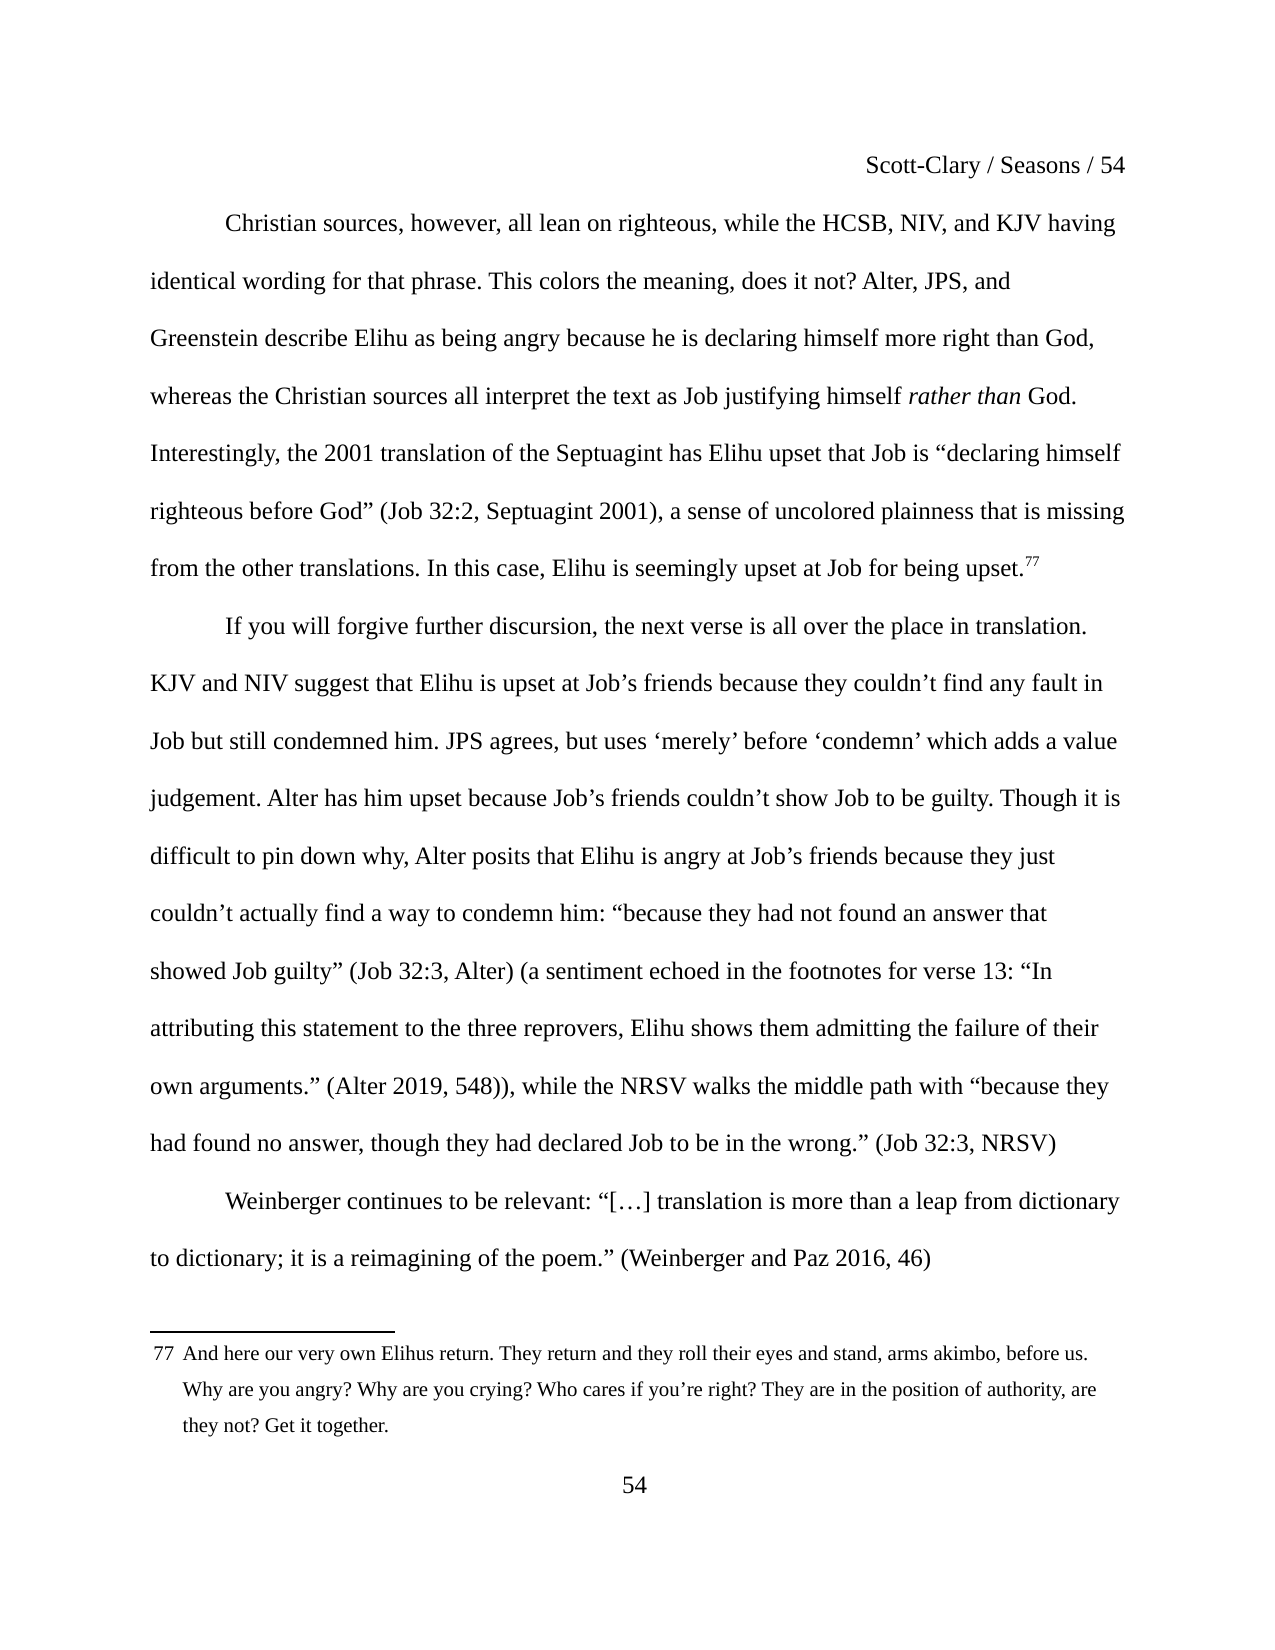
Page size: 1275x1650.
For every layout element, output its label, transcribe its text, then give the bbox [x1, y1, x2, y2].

text If you will forgive further discursion, the next verse is all over the place in translation. KJV and NIV suggest that Elihu is upset at Job’s friends because they couldn’t find any fault in Job but still condemned him. JPS agrees, but uses ‘merely’ before ‘condemn’ which adds a value judgement. Alter has him upset because Job’s friends couldn’t show Job to be guilty. Though it is difficult to pin down why, Alter posits that Elihu is angry at Job’s friends because they just couldn’t actually find a way to condemn him: “because they had not found an answer that showed Job guilty” (Job 32:3, Alter) (a sentiment echoed in the footnotes for verse 13: “In attributing this statement to the three reprovers, Elihu shows them admitting the failure of their own arguments.” (Alter 2019, 548)), while the NRSV walks the middle path with “because they had found no answer, though they had declared Job to be in the wrong.” (Job 32:3, NRSV) [150, 611, 1125, 1157]
text Weinberger continues to be relevant: “[…] translation is more than a leap from dictionary to dictionary; it is a reimagining of the poem.” (Weinberger and Paz 2016, 46) [150, 1186, 1125, 1272]
text Christian sources, however, all lean on righteous, while the HCSB, NIV, and KJV having identical wording for that phrase. This colors the meaning, does it not? Alter, JPS, and Greenstein describe Elihu as being angry because he is declaring himself more right than God, whereas the Christian sources all interpret the text as Job justifying himself rather than God. Interestingly, the 2001 translation of the Septuagint has Elihu upset that Job is “declaring himself righteous before God” (Job 32:2, Septuagint 2001), a sense of uncolored plainness that is missing from the other translations. In this case, Elihu is seemingly upset at Job for being upset. [150, 208, 1125, 582]
text And here our very own Elihus return. They return and they roll their eyes and stand, arms akimbo, before us. Why are you angry? Why are you crying? Who cares if you’re right? They are in the position of authority, are they not? Get it together. [150, 1338, 1125, 1440]
